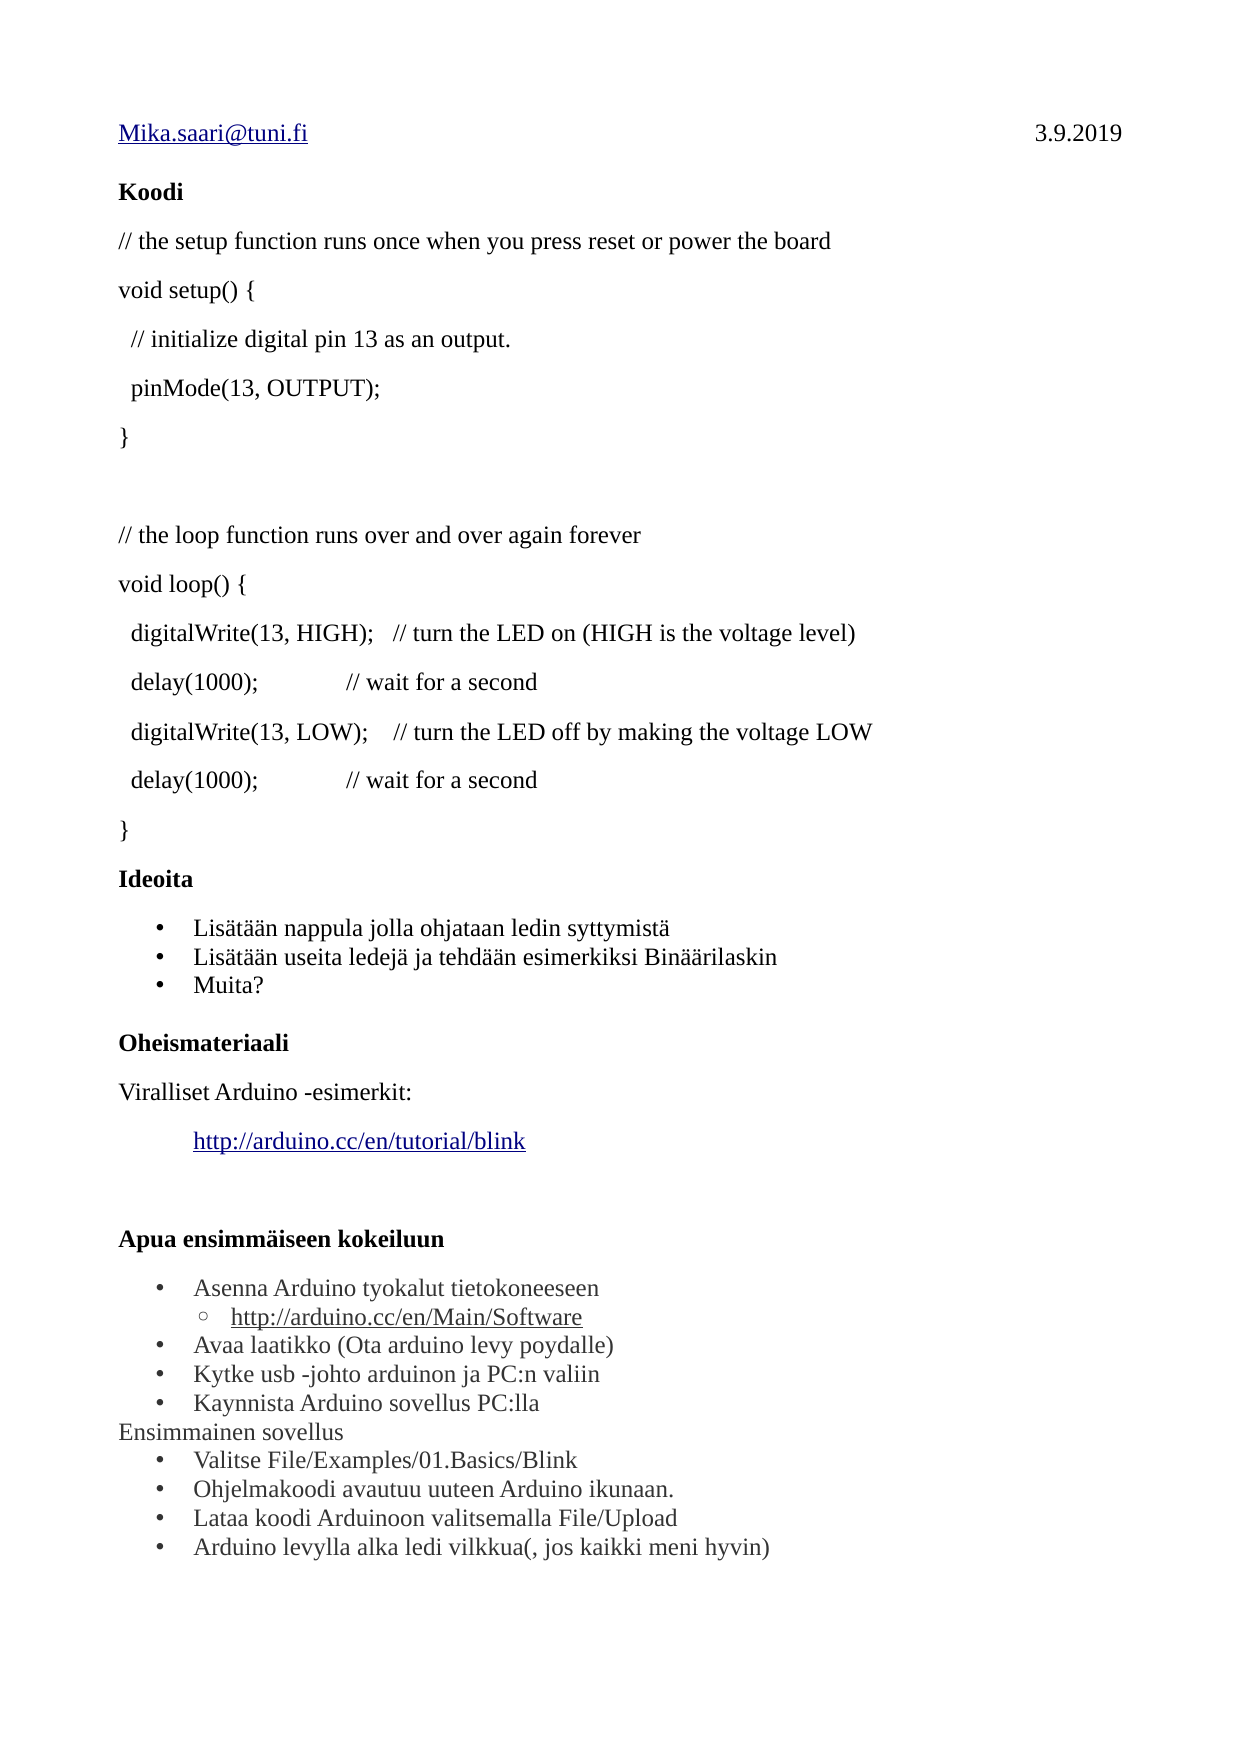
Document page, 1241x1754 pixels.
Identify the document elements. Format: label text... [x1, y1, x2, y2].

text digitalWrite(13, LOW); // turn the LED off by making the voltage LOW [118, 717, 1122, 745]
text void loop() { [118, 569, 1122, 598]
text delay(1000); // wait for a second [118, 667, 1122, 696]
text } [118, 815, 1122, 843]
list Lataa koodi Arduinoon valitsemalla File/Upload [156, 1503, 1122, 1532]
text Apua ensimmäiseen kokeiluun [118, 1224, 1122, 1253]
text pinMode(13, OUTPUT); [118, 373, 1122, 402]
text // initialize digital pin 13 as an output. [118, 324, 1122, 353]
text } [118, 422, 1122, 451]
text digitalWrite(13, HIGH); // turn the LED on (HIGH is the voltage level) [118, 618, 1122, 647]
text Koodi [118, 177, 1122, 206]
text void setup() { [118, 275, 1122, 304]
text // the loop function runs over and over again forever [118, 520, 1122, 549]
list Lisätään useita ledejä ja tehdään esimerkiksi Binäärilaskin [156, 942, 1122, 970]
text Viralliset Arduino -esimerkit: [118, 1077, 1122, 1106]
text Ideoita [118, 864, 1122, 892]
text // the setup function runs once when you press reset or power the board [118, 226, 1122, 255]
list Lisätään nappula jolla ohjataan ledin syttymistä [156, 913, 1122, 942]
text Ensimmainen sovellus [118, 1417, 1122, 1446]
list Avaa laatikko (Ota arduino levy poydalle) [156, 1331, 1122, 1359]
list Kytke usb -johto arduinon ja PC:n valiin [156, 1359, 1122, 1388]
text delay(1000); // wait for a second [118, 766, 1122, 794]
list Muita? [156, 970, 1122, 999]
list Arduino levylla alka ledi vilkkua(, jos kaikki meni hyvin) [156, 1532, 1122, 1561]
list Kaynnista Arduino sovellus PC:lla [156, 1388, 1122, 1417]
text http://arduino.cc/en/tutorial/blink [118, 1126, 1122, 1155]
list Valitse File/Examples/01.Basics/Blink [156, 1446, 1122, 1474]
list Ohjelmakoodi avautuu uuteen Arduino ikunaan. [156, 1474, 1122, 1503]
list http://arduino.cc/en/Main/Software [193, 1302, 1122, 1331]
text Oheismateriaali [118, 1028, 1122, 1057]
list Asenna Arduino tyokalut tietokoneeseen [156, 1273, 1122, 1302]
